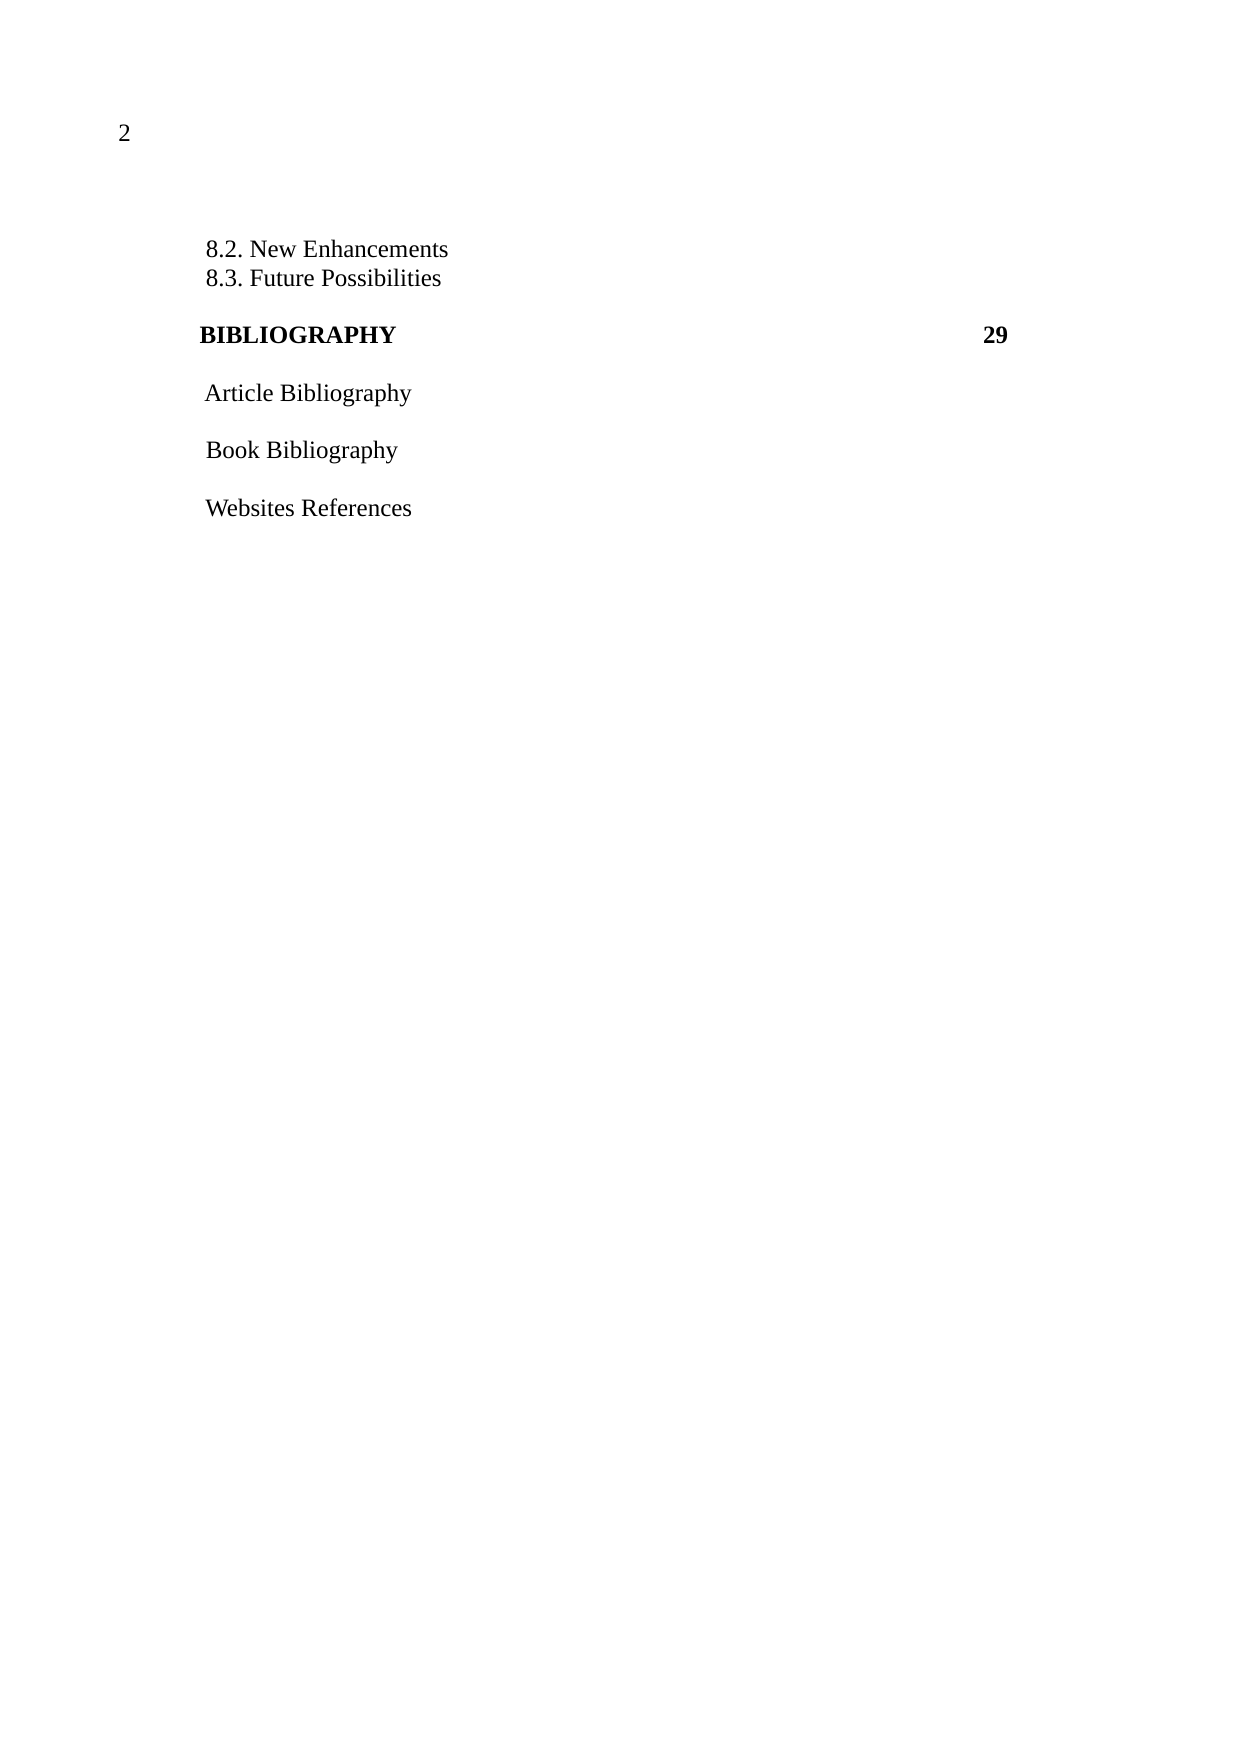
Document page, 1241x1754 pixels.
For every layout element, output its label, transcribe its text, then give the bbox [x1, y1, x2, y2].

text 8.3. Future Possibilities [118, 263, 1122, 291]
text Websites References [118, 493, 1122, 521]
text 8.2. New Enhancements [118, 234, 1122, 263]
text Book Bibliography [118, 435, 1122, 464]
text Article Bibliography [118, 378, 1122, 406]
text BIBLIOGRAPHY 29 [118, 320, 1122, 349]
